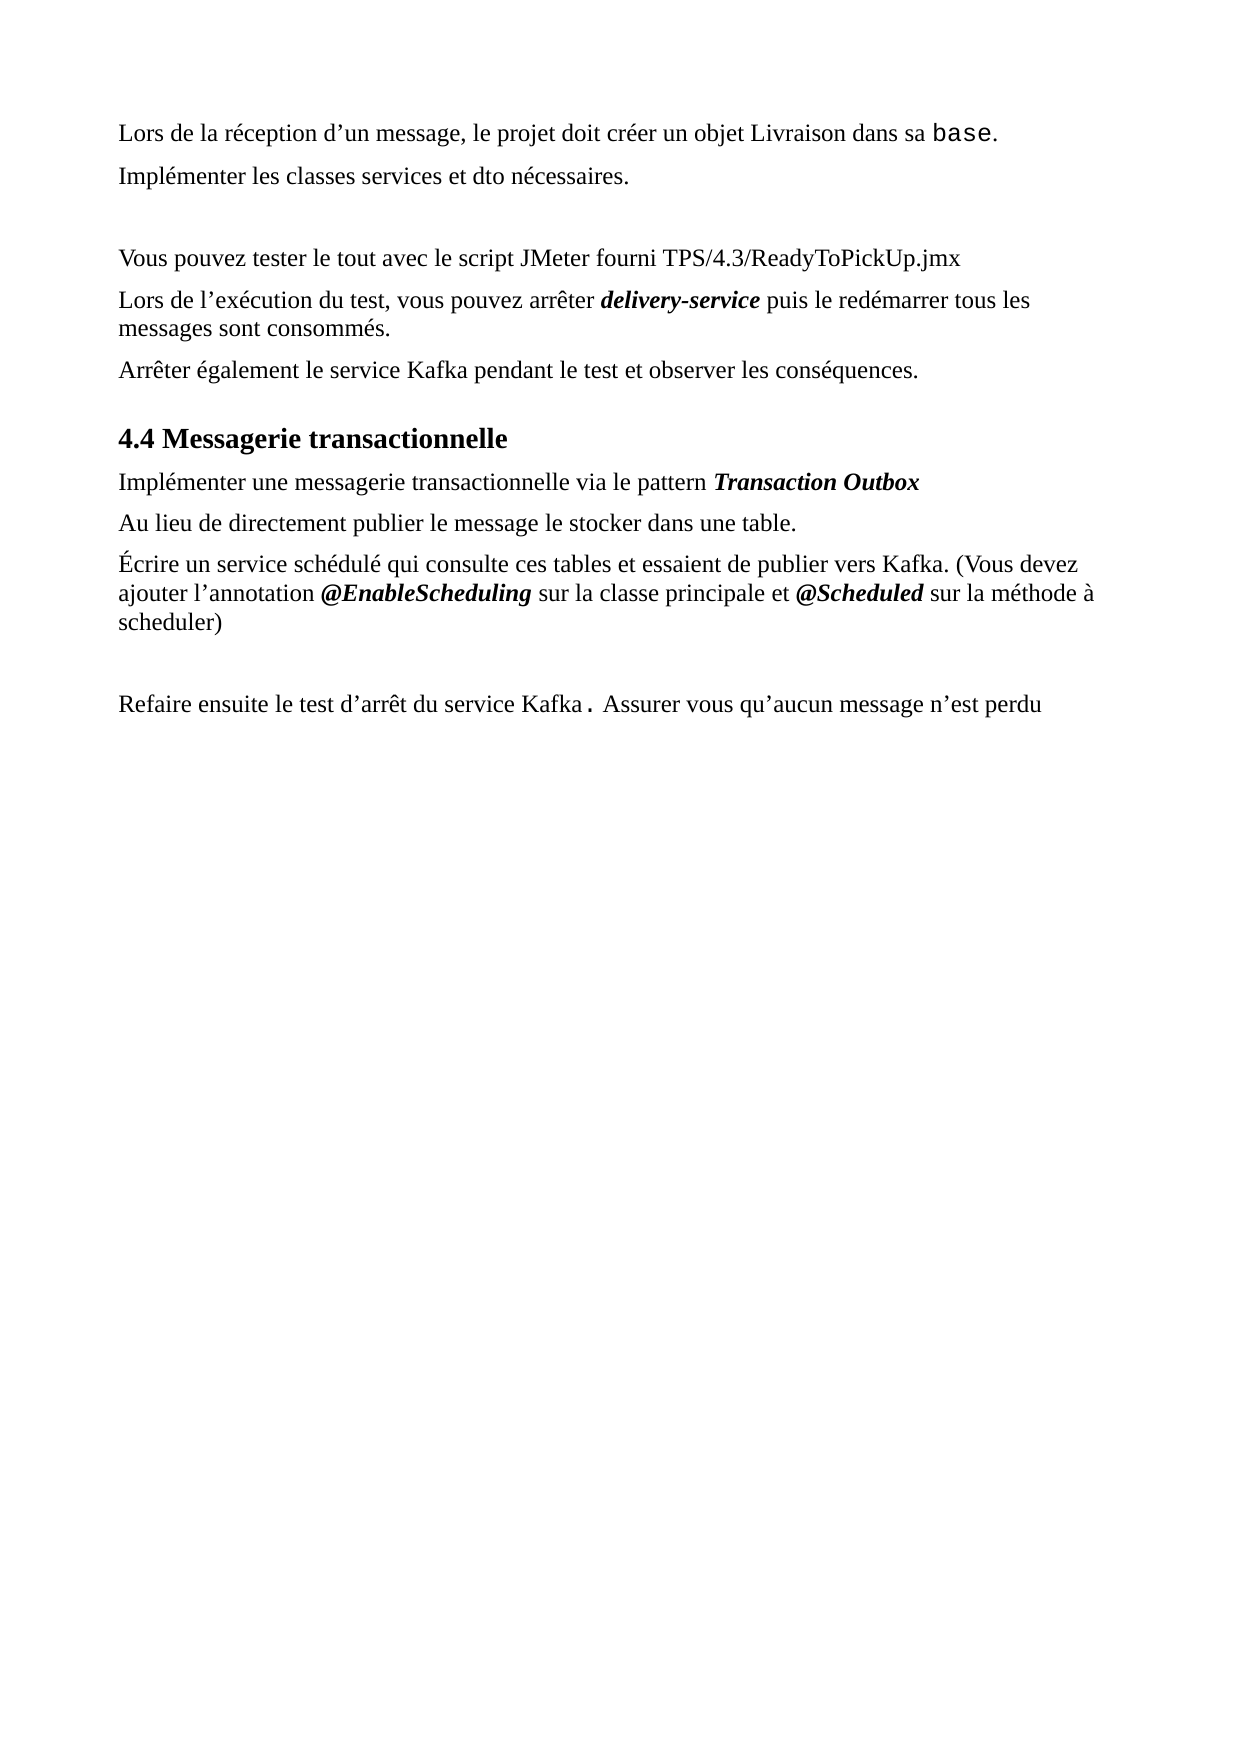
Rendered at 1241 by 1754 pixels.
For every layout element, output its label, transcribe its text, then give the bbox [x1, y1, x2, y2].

text Vous pouvez tester le tout avec le script JMeter fourni TPS/4.3/ReadyToPickUp.jmx [118, 243, 1122, 272]
text Implémenter une messagerie transactionnelle via le pattern Transaction Outbox [118, 467, 1122, 496]
text Lors de l’exécution du test, vous pouvez arrêter delivery-service puis le redémarrer tous les messages sont consommés. [118, 285, 1122, 342]
text Refaire ensuite le test d’arrêt du service Kafka. Assurer vous qu’aucun message n’est perdu [118, 689, 1122, 720]
text Au lieu de directement publier le message le stocker dans une table. [118, 508, 1122, 537]
text Implémenter les classes services et dto nécessaires. [118, 161, 1122, 190]
text Arrêter également le service Kafka pendant le test et observer les conséquences. [118, 355, 1122, 383]
text Lors de la réception d’un message, le projet doit créer un objet Livraison dans sa base. [118, 118, 1122, 149]
text Écrire un service schédulé qui consulte ces tables et essaient de publier vers Kafka. (Vous devez ajouter l’annotation @EnableScheduling sur la classe principale et @Scheduled sur la méthode à scheduler) [118, 549, 1122, 636]
subtitle 4.4 Messagerie transactionnelle [118, 421, 1122, 454]
